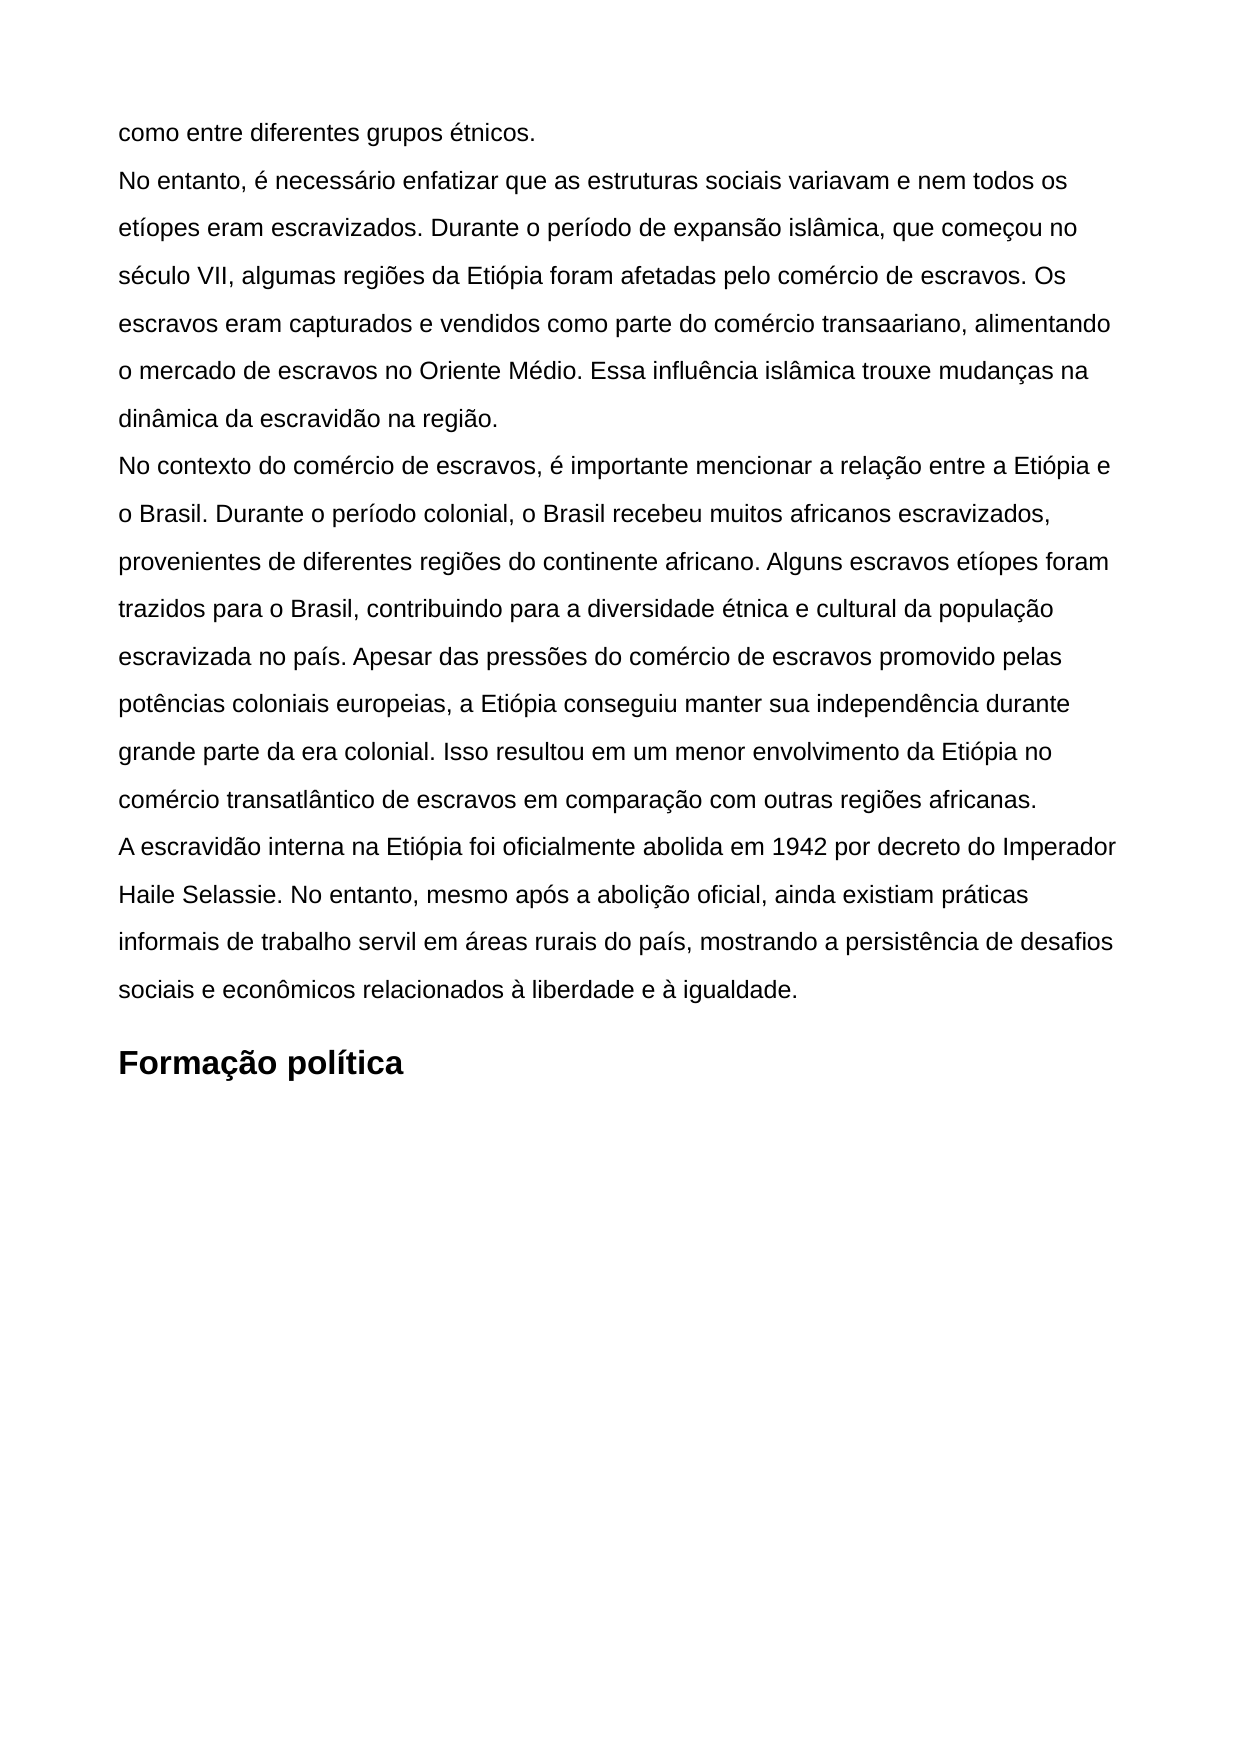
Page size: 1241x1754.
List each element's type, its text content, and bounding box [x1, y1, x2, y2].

text século VII, algumas regiões da Etiópia foram afetadas pelo comércio de escravos. Os [118, 261, 1122, 290]
subtitle Formação política [118, 1043, 1122, 1082]
text sociais e econômicos relacionados à liberdade e à igualdade. [118, 975, 1122, 1004]
text dinâmica da escravidão na região. [118, 404, 1122, 432]
text escravizada no país. Apesar das pressões do comércio de escravos promovido pelas [118, 642, 1122, 671]
text A escravidão interna na Etiópia foi oficialmente abolida em 1942 por decreto do Imperador [118, 832, 1122, 861]
text Haile Selassie. No entanto, mesmo após a abolição oficial, ainda existiam práticas [118, 880, 1122, 908]
text potências coloniais europeias, a Etiópia conseguiu manter sua independência durante [118, 689, 1122, 718]
text como entre diferentes grupos étnicos. [118, 118, 1122, 147]
text o Brasil. Durante o período colonial, o Brasil recebeu muitos africanos escravizados, [118, 499, 1122, 528]
text informais de trabalho servil em áreas rurais do país, mostrando a persistência de desafios [118, 927, 1122, 956]
text provenientes de diferentes regiões do continente africano. Alguns escravos etíopes foram [118, 547, 1122, 575]
text o mercado de escravos no Oriente Médio. Essa influência islâmica trouxe mudanças na [118, 356, 1122, 385]
text No entanto, é necessário enfatizar que as estruturas sociais variavam e nem todos os [118, 166, 1122, 194]
text grande parte da era colonial. Isso resultou em um menor envolvimento da Etiópia no [118, 737, 1122, 766]
text No contexto do comércio de escravos, é importante mencionar a relação entre a Etiópia e [118, 451, 1122, 480]
text comércio transatlântico de escravos em comparação com outras regiões africanas. [118, 784, 1122, 813]
text etíopes eram escravizados. Durante o período de expansão islâmica, que começou no [118, 213, 1122, 242]
text escravos eram capturados e vendidos como parte do comércio transaariano, alimentando [118, 308, 1122, 337]
text trazidos para o Brasil, contribuindo para a diversidade étnica e cultural da população [118, 594, 1122, 623]
